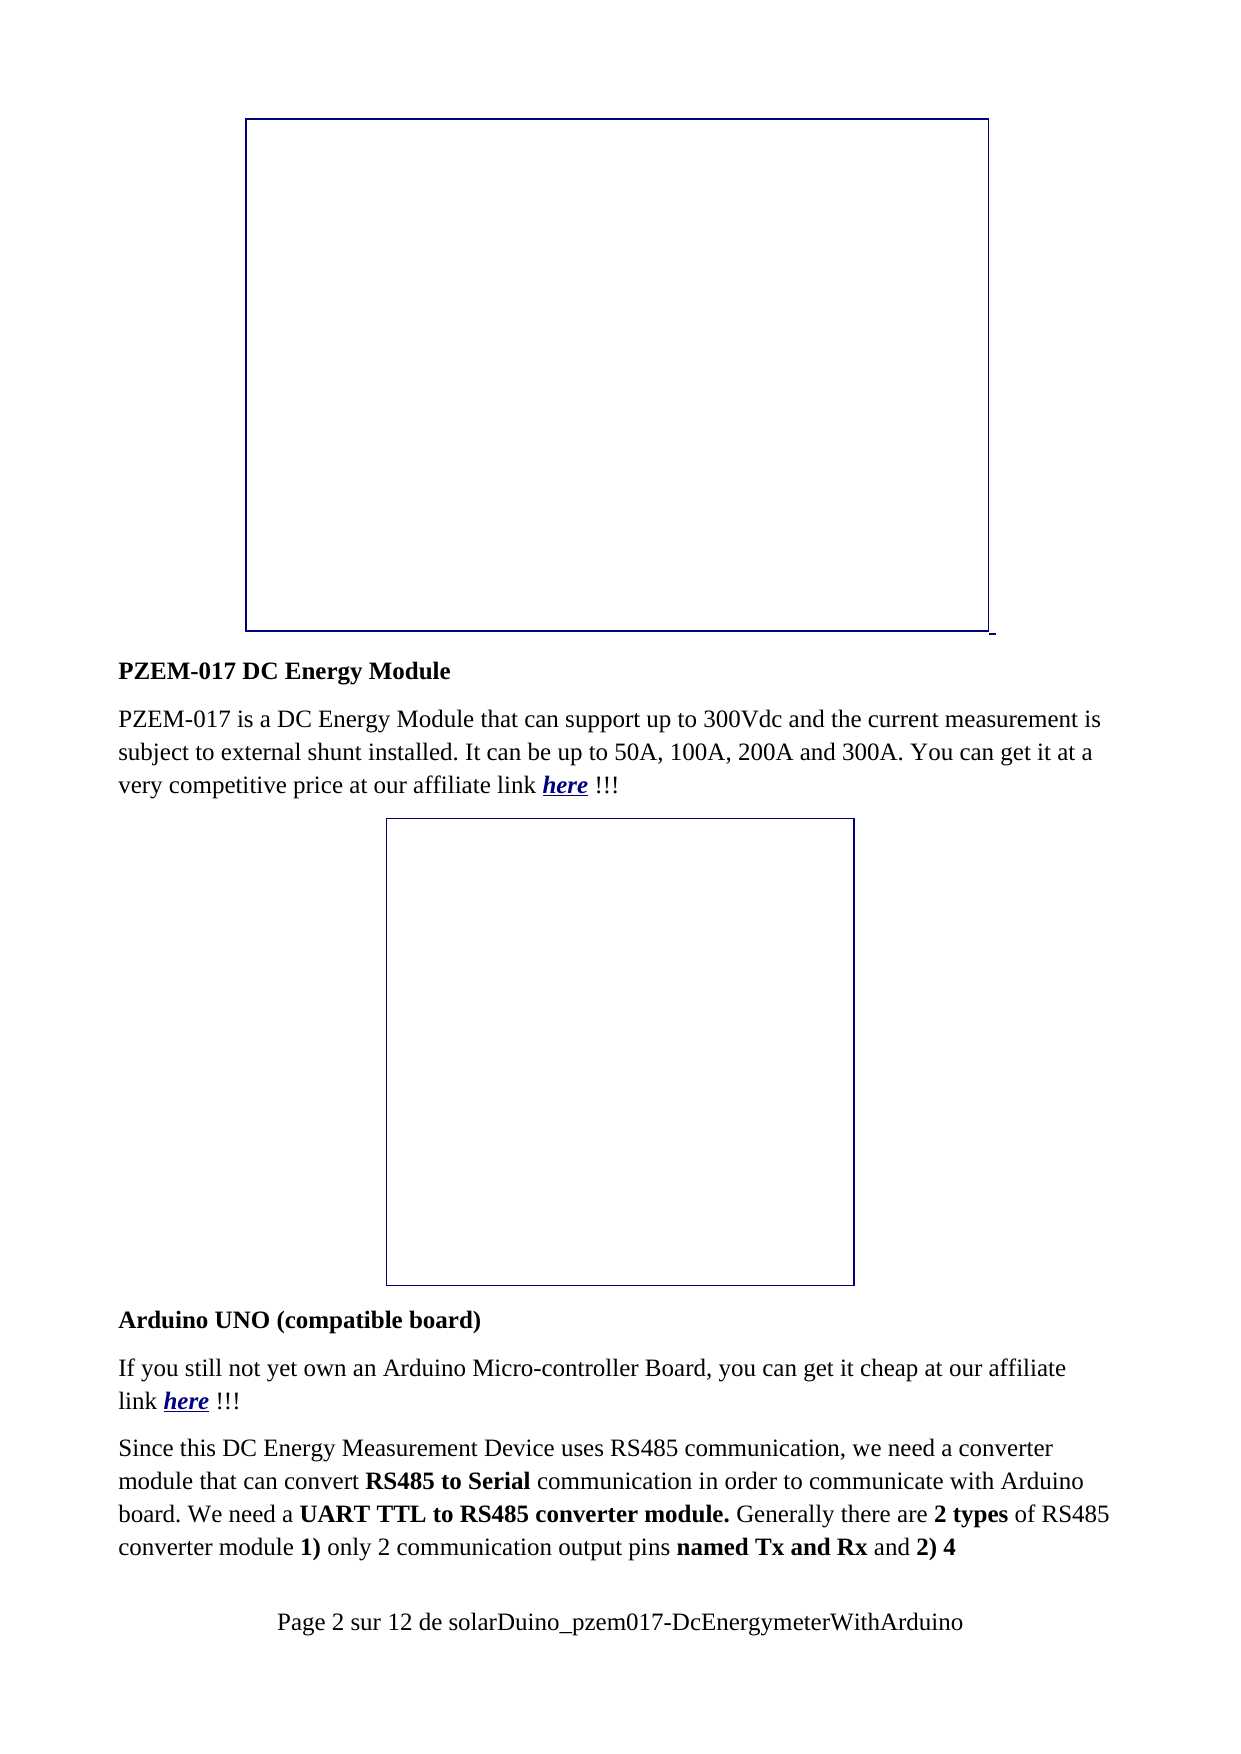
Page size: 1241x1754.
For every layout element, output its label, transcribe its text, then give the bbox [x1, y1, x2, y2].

text PZEM-017 is a DC Energy Module that can support up to 300Vdc and the current measurement is subject to external shunt installed. It can be up to 50A, 100A, 200A and 300A. You can get it at a very competitive price at our affiliate link here !!! [118, 704, 1122, 798]
text If you still not yet own an Arduino Micro-controller Board, you can get it cheap at our affiliate link here !!! [118, 1353, 1122, 1414]
text PZEM-017 DC Energy Module [118, 656, 1122, 685]
text Since this DC Energy Measurement Device uses RS485 communication, we need a converter module that can convert RS485 to Serial communication in order to communicate with Arduino board. We need a UART TTL to RS485 converter module. Generally there are 2 types of RS485 converter module 1) only 2 communication output pins named Tx and Rx and 2) 4 [118, 1433, 1122, 1561]
text Arduino UNO (compatible board) [118, 1305, 1122, 1334]
